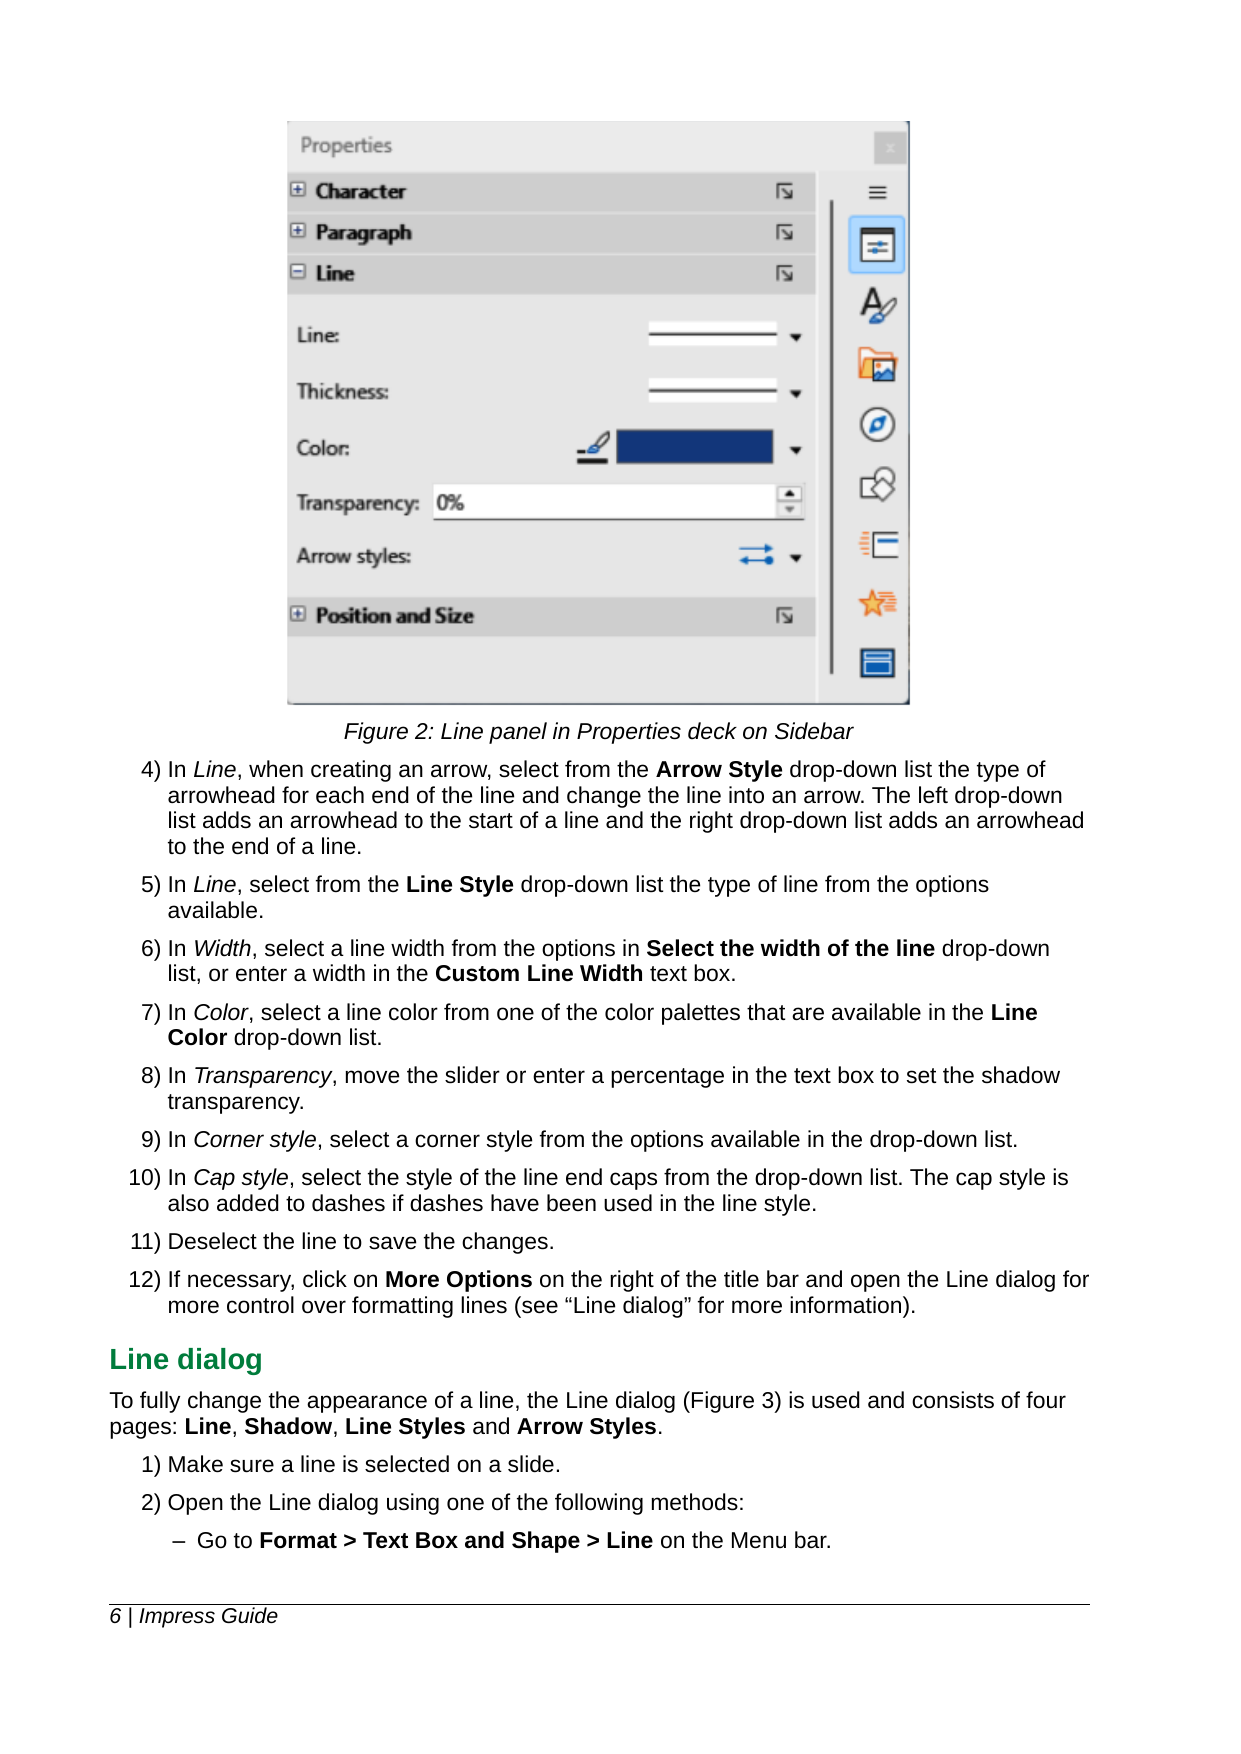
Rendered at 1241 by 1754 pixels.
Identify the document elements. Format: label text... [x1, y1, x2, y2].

list In Color, select a line color from one of the color palettes that are available in the Line Color drop-down list. [153, 999, 1090, 1051]
list In Width, select a line width from the options in Select the width of the line drop-down list, or enter a width in the Custom Line Width text box. [153, 936, 1090, 987]
list In Corner style, select a corner style from the options available in the drop‑down list. [153, 1127, 1090, 1152]
list In Line, select from the Line Style drop-down list the type of line from the options available. [153, 872, 1090, 923]
list Make sure a line is selected on a slide. [153, 1452, 1090, 1477]
list In Cap style, select the style of the line end caps from the drop-down list. The cap style is also added to dashes if dashes have been used in the line style. [153, 1165, 1090, 1216]
list Deselect the line to save the changes. [153, 1229, 1090, 1254]
list If necessary, click on More Options on the right of the title bar and open the Line dialog for more control over formatting lines (see “Line dialog” for more information). [153, 1267, 1090, 1318]
list In Transparency, move the slider or enter a percentage in the text box to set the shadow transparency. [153, 1063, 1090, 1114]
subtitle Line dialog [109, 1343, 1090, 1375]
list In Line, when creating an arrow, select from the Arrow Style drop-down list the type of arrowhead for each end of the line and change the line into an arrow. The left drop-down list adds an arrowhead to the start of a line and the right drop-down list adds an arrowhead to the end of a line. [153, 757, 1090, 859]
list Open the Line dialog using one of the following methods: [153, 1490, 1090, 1515]
list Go to Format > Text Box and Shape > Line on the Menu bar. [182, 1528, 1090, 1553]
text To fully change the appearance of a line, the Line dialog (Figure 3) is used and consists of four pages: Line, Shadow, Line Styles and Arrow Styles. [109, 1388, 1090, 1439]
text Figure 2: Line panel in Properties deck on Sidebar [287, 719, 912, 744]
picture [287, 121, 912, 707]
